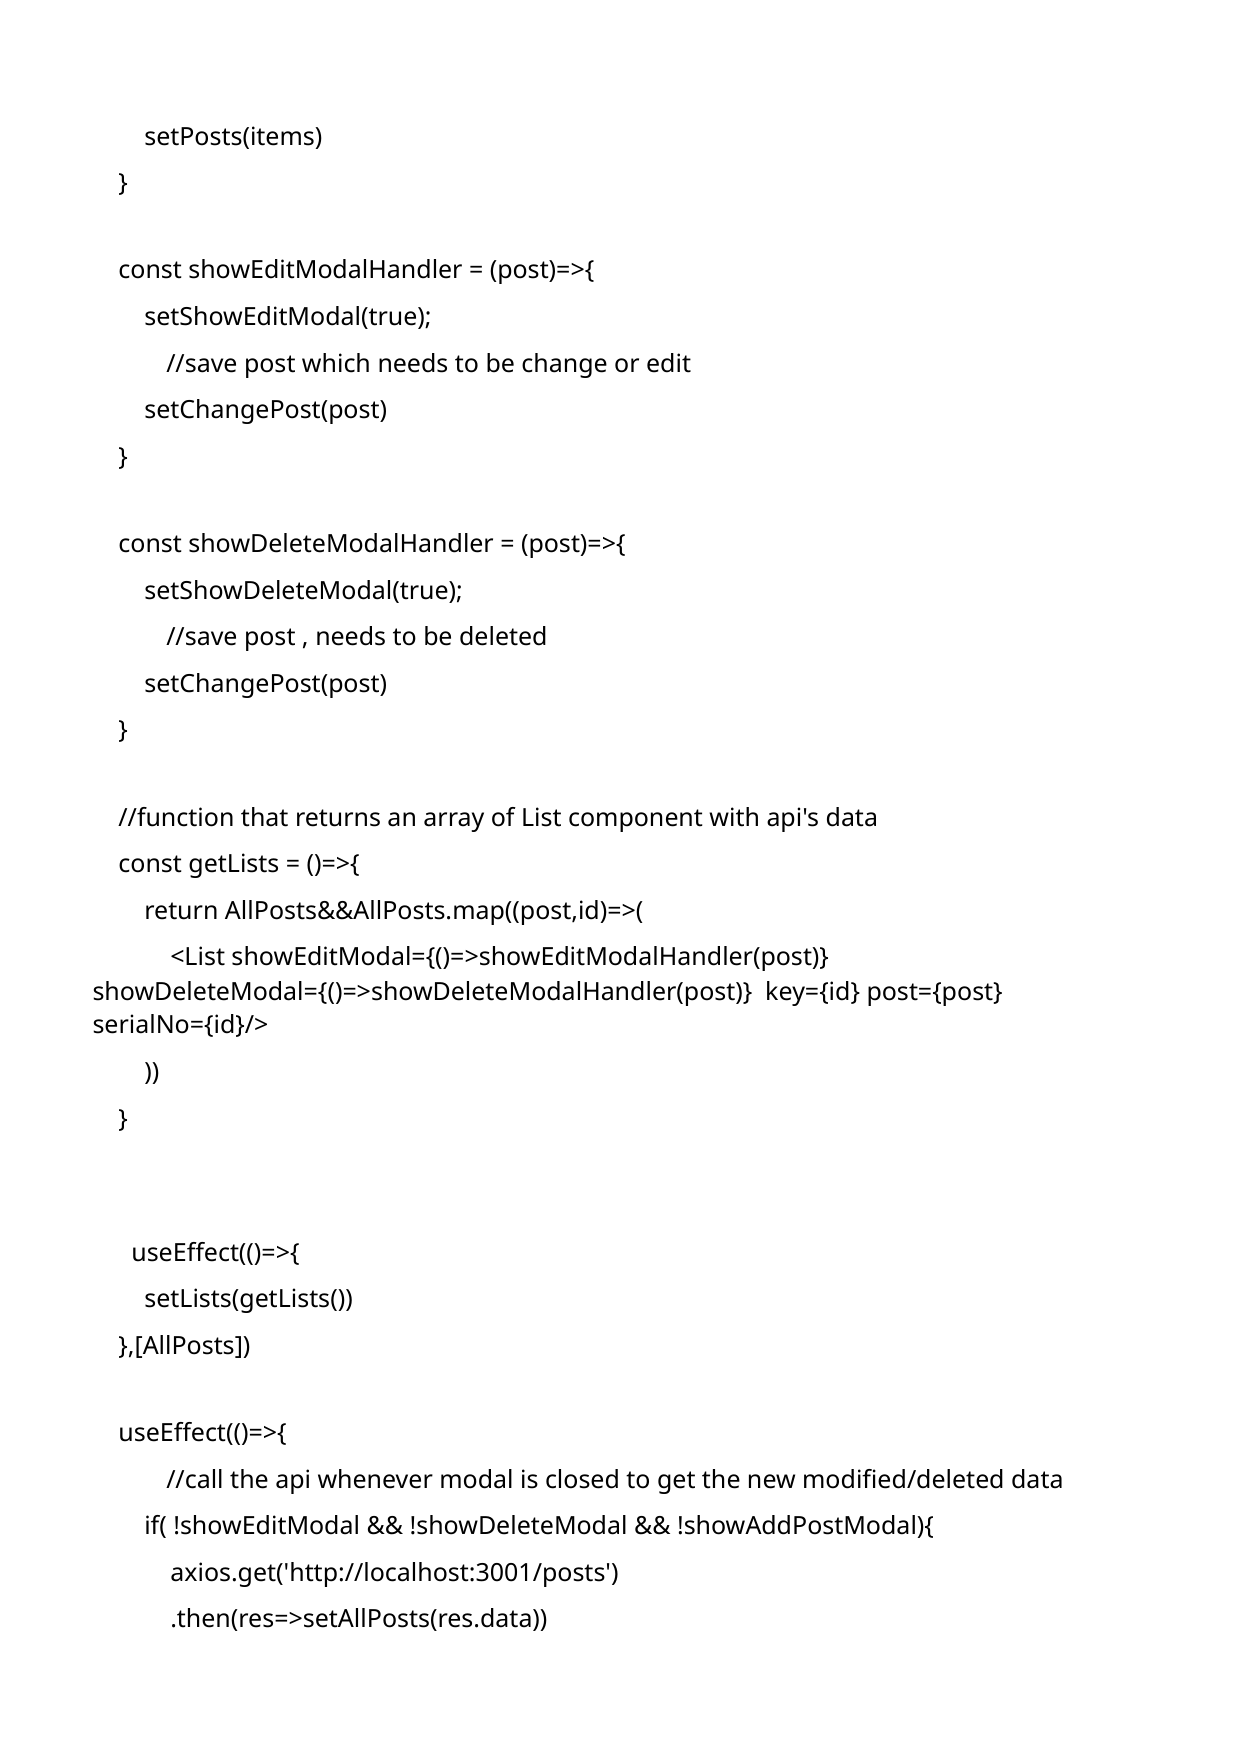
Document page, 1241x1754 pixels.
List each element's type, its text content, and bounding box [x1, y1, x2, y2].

text } [92, 1100, 1123, 1134]
text setPosts(items) [92, 118, 1123, 152]
text //function that returns an array of List component with api's data [92, 799, 1123, 833]
text return AllPosts&&AllPosts.map((post,id)=>( [92, 892, 1123, 927]
text //call the api whenever modal is closed to get the new modified/deleted data [92, 1461, 1123, 1495]
text setChangePost(post) [92, 392, 1123, 426]
text } [92, 712, 1123, 746]
text //save post , needs to be deleted [92, 619, 1123, 653]
text const showEditModalHandler = (post)=>{ [92, 252, 1123, 286]
text axios.get('http://localhost:3001/posts') [92, 1554, 1123, 1588]
text setShowEditModal(true); [92, 299, 1123, 333]
text )) [92, 1054, 1123, 1088]
text const showDeleteModalHandler = (post)=>{ [92, 526, 1123, 560]
text const getLists = ()=>{ [92, 846, 1123, 880]
text },[AllPosts]) [92, 1327, 1123, 1361]
text setChangePost(post) [92, 665, 1123, 699]
text .then(res=>setAllPosts(res.data)) [92, 1601, 1123, 1635]
text <List showEditModal={()=>showEditModalHandler(post)} showDeleteModal={()=>showDeleteModalHandler(post)} key={id} post={post} serialNo={id}/> [92, 939, 1123, 1041]
text setShowDeleteModal(true); [92, 572, 1123, 606]
text useEffect(()=>{ [92, 1234, 1123, 1268]
text } [92, 438, 1123, 472]
text useEffect(()=>{ [92, 1415, 1123, 1449]
text setLists(getLists()) [92, 1281, 1123, 1315]
text //save post which needs to be change or edit [92, 345, 1123, 379]
text if( !showEditModal && !showDeleteModal && !showAddPostModal){ [92, 1508, 1123, 1542]
text } [92, 165, 1123, 199]
